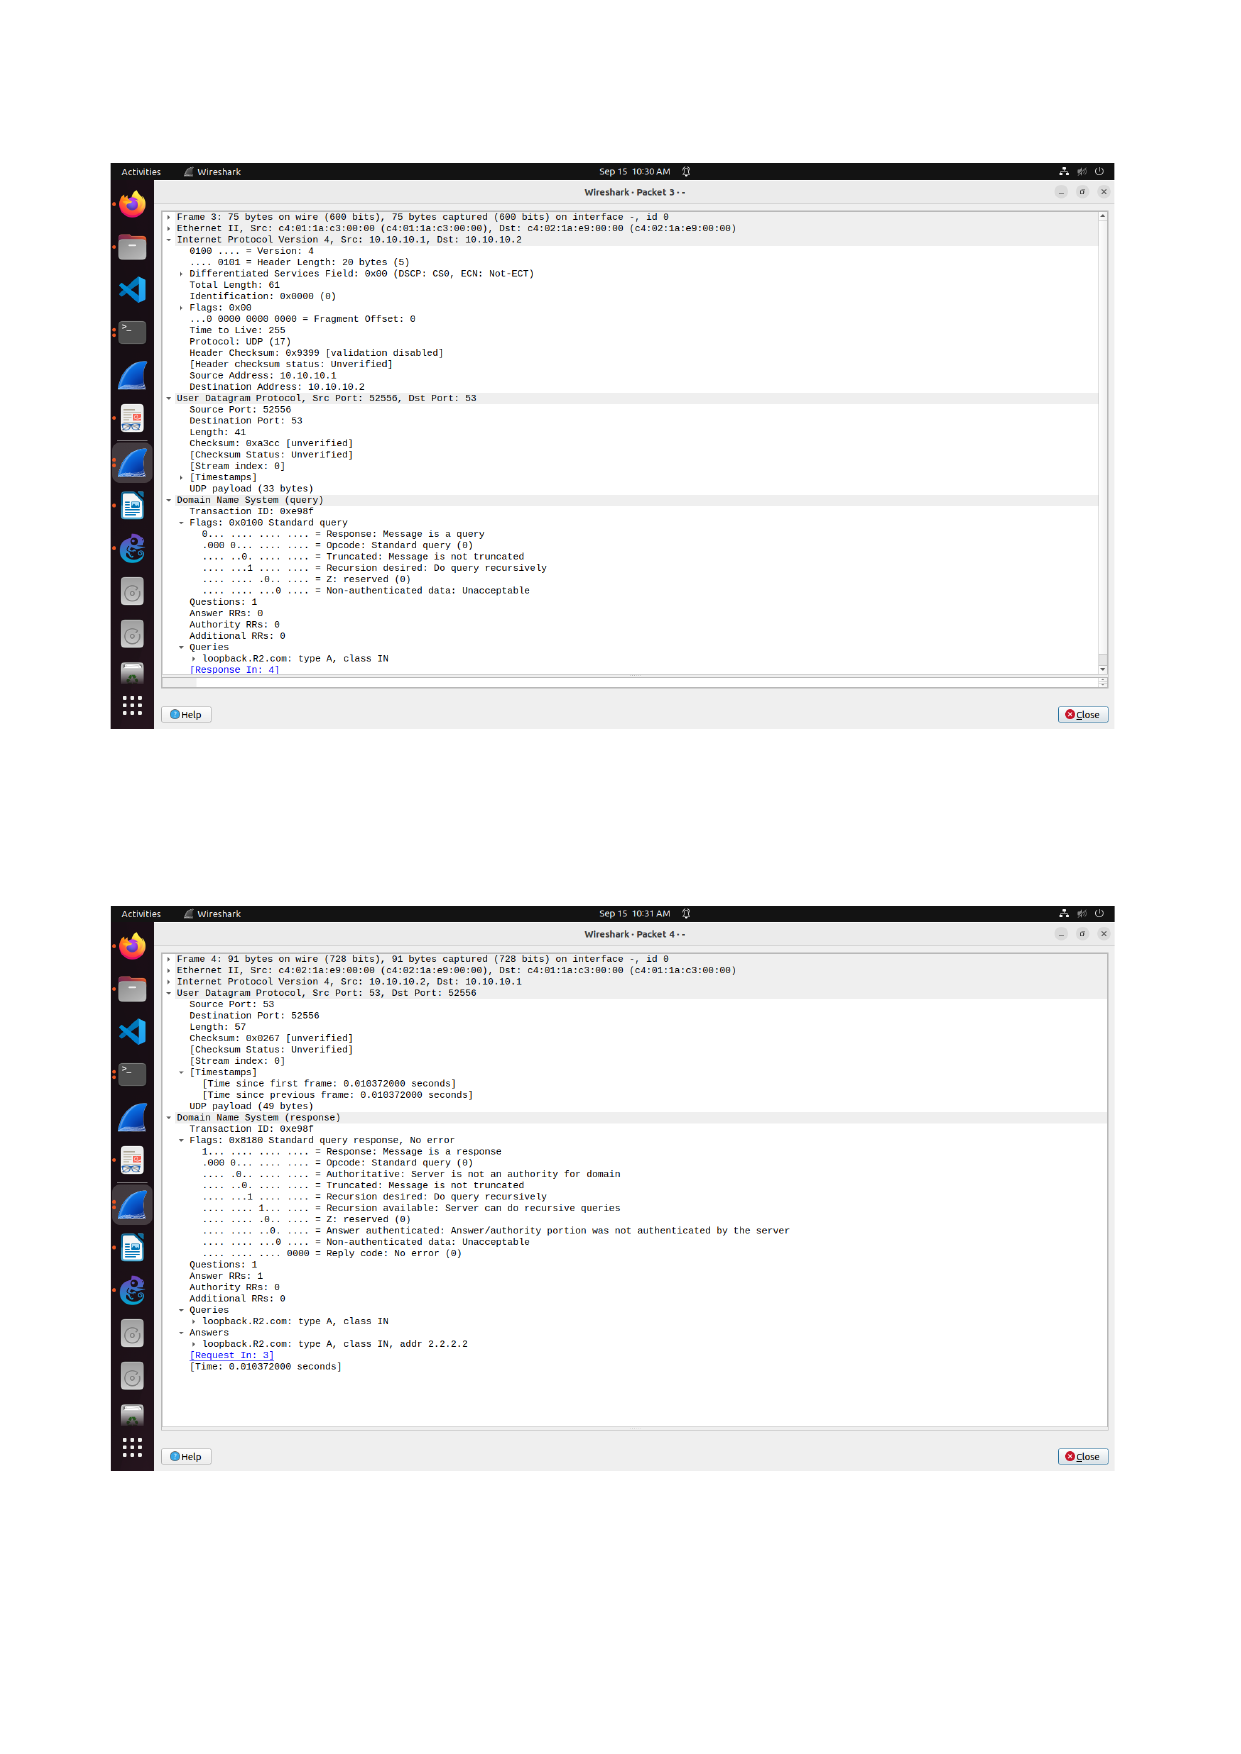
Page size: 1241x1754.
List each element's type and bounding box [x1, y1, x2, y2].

picture [110, 906, 1115, 1471]
picture [110, 163, 1115, 729]
